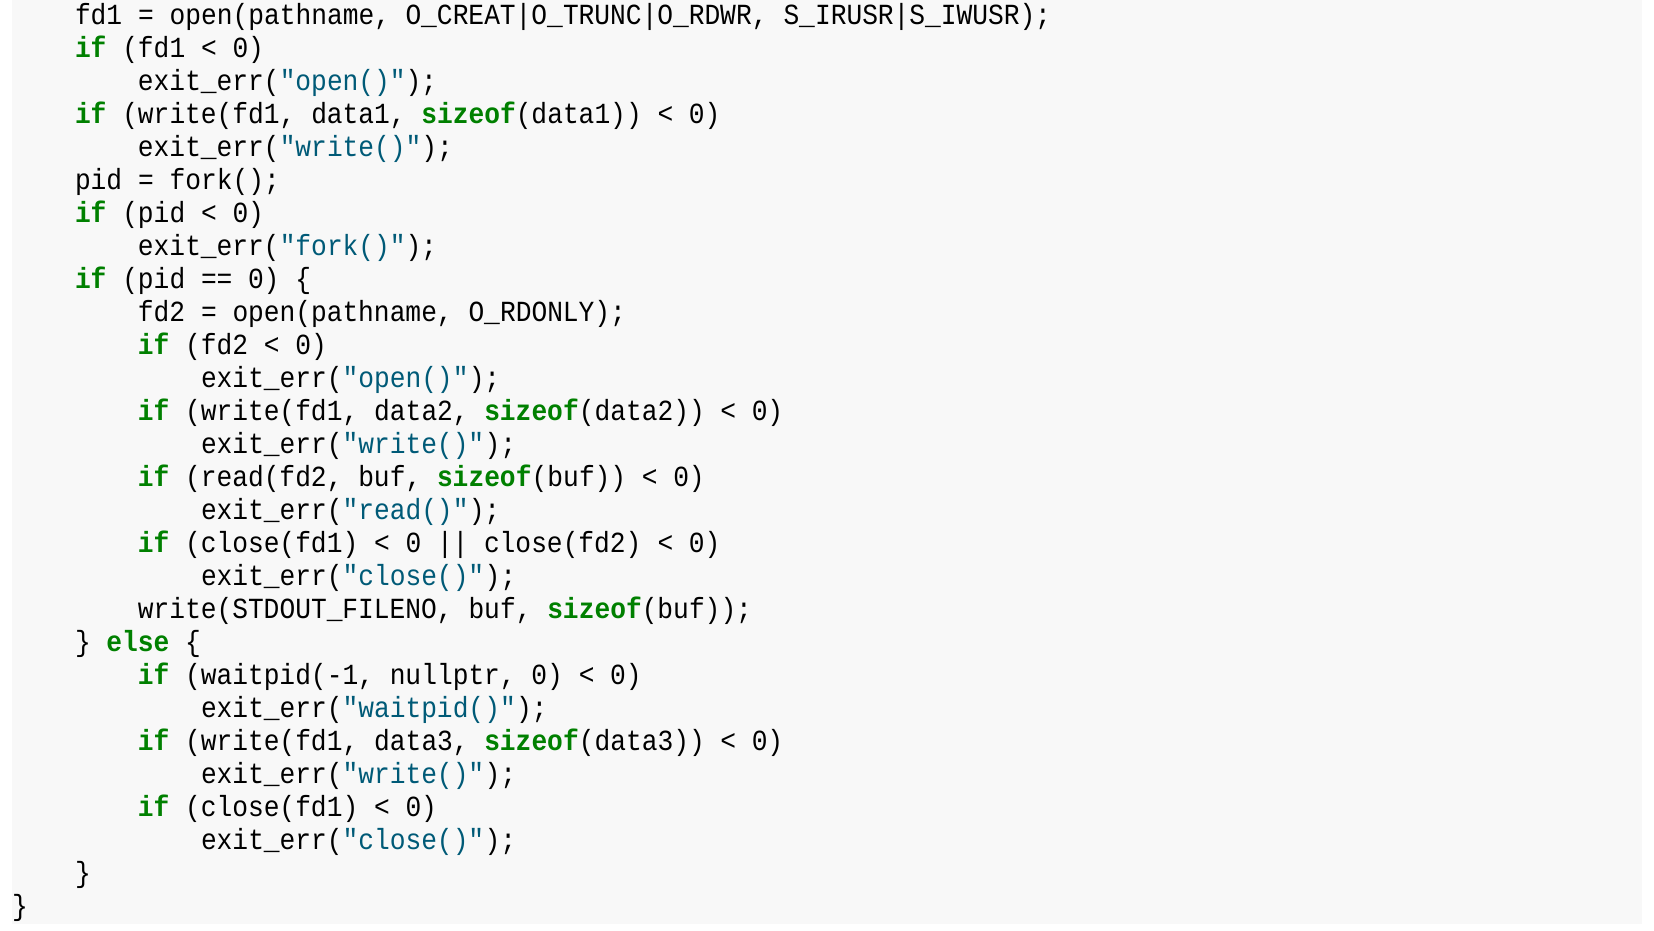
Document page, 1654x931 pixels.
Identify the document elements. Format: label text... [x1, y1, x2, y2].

text pid = fork(); [12, 165, 1642, 198]
text } [12, 892, 1642, 924]
text } [12, 858, 1642, 892]
text exit_err("write()"); [12, 759, 1642, 792]
text if (read(fd2, buf, sizeof(buf)) < 0) [12, 462, 1642, 495]
text if (pid == 0) { [12, 264, 1642, 297]
text fd1 = open(pathname, O_CREAT|O_TRUNC|O_RDWR, S_IRUSR|S_IWUSR); [12, 0, 1642, 33]
text fd2 = open(pathname, O_RDONLY); [12, 297, 1642, 330]
text exit_err("open()"); [12, 66, 1642, 99]
text if (waitpid(-1, nullptr, 0) < 0) [12, 660, 1642, 693]
text write(STDOUT_FILENO, buf, sizeof(buf)); [12, 594, 1642, 627]
text } else { [12, 627, 1642, 660]
text exit_err("fork()"); [12, 231, 1642, 264]
text if (fd2 < 0) [12, 330, 1642, 363]
text if (close(fd1) < 0 || close(fd2) < 0) [12, 528, 1642, 561]
text exit_err("write()"); [12, 429, 1642, 462]
text if (write(fd1, data2, sizeof(data2)) < 0) [12, 396, 1642, 429]
text exit_err("read()"); [12, 495, 1642, 528]
text if (close(fd1) < 0) [12, 792, 1642, 826]
text if (write(fd1, data1, sizeof(data1)) < 0) [12, 99, 1642, 132]
text exit_err("close()"); [12, 561, 1642, 594]
text exit_err("write()"); [12, 132, 1642, 165]
text exit_err("close()"); [12, 826, 1642, 858]
text exit_err("open()"); [12, 363, 1642, 396]
text if (write(fd1, data3, sizeof(data3)) < 0) [12, 726, 1642, 759]
text if (fd1 < 0) [12, 33, 1642, 66]
text if (pid < 0) [12, 198, 1642, 231]
text exit_err("waitpid()"); [12, 693, 1642, 726]
